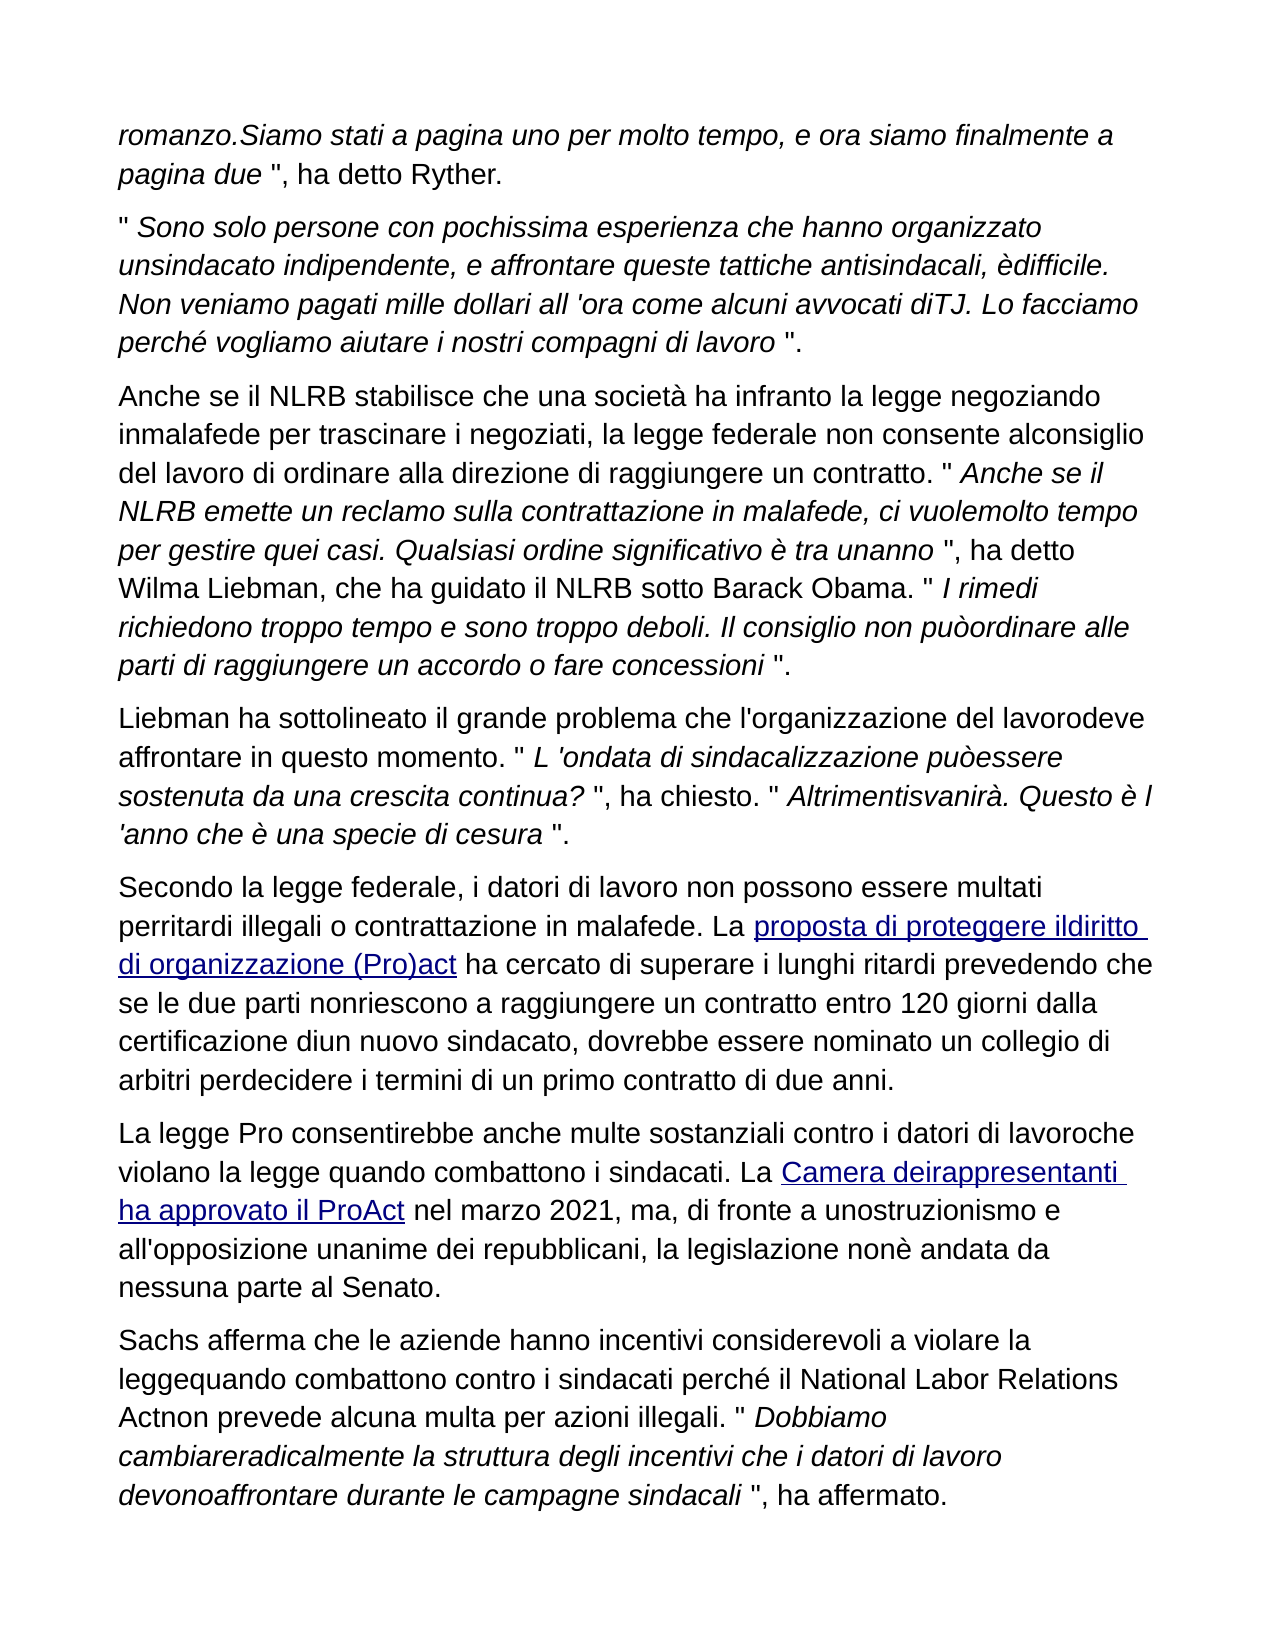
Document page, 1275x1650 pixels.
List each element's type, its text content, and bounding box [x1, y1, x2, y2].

text Sachs afferma che le aziende hanno incentivi considerevoli a violare la leggequando combattono contro i sindacati perché il National Labor Relations Actnon prevede alcuna multa per azioni illegali. " Dobbiamo cambiareradicalmente la struttura degli incentivi che i datori di lavoro devonoaffrontare durante le campagne sindacali ", ha affermato. [118, 1323, 1157, 1511]
text romanzo.Siamo stati a pagina uno per molto tempo, e ora siamo finalmente a pagina due ", ha detto Ryther. [118, 118, 1157, 190]
text Liebman ha sottolineato il grande problema che l'organizzazione del lavorodeve affrontare in questo momento. " L 'ondata di sindacalizzazione puòessere sostenuta da una crescita continua? ", ha chiesto. " Altrimentisvanirà. Questo è l 'anno che è una specie di cesura ". [118, 701, 1157, 851]
text Anche se il NLRB stabilisce che una società ha infranto la legge negoziando inmalafede per trascinare i negoziati, la legge federale non consente alconsiglio del lavoro di ordinare alla direzione di raggiungere un contratto. " Anche se il NLRB emette un reclamo sulla contrattazione in malafede, ci vuolemolto tempo per gestire quei casi. Qualsiasi ordine significativo è tra unanno ", ha detto Wilma Liebman, che ha guidato il NLRB sotto Barack Obama. " I rimedi richiedono troppo tempo e sono troppo deboli. Il consiglio non puòordinare alle parti di raggiungere un accordo o fare concessioni ". [118, 378, 1157, 682]
text " Sono solo persone con pochissima esperienza che hanno organizzato unsindacato indipendente, e affrontare queste tattiche antisindacali, èdifficile. Non veniamo pagati mille dollari all 'ora come alcuni avvocati diTJ. Lo facciamo perché vogliamo aiutare i nostri compagni di lavoro ". [118, 210, 1157, 359]
text Secondo la legge federale, i datori di lavoro non possono essere multati perritardi illegali o contrattazione in malafede. La proposta di proteggere ildiritto di organizzazione (Pro)act ha cercato di superare i lunghi ritardi prevedendo che se le due parti nonriescono a raggiungere un contratto entro 120 giorni dalla certificazione diun nuovo sindacato, dovrebbe essere nominato un collegio di arbitri perdecidere i termini di un primo contratto di due anni. [118, 870, 1157, 1096]
text La legge Pro consentirebbe anche multe sostanziali contro i datori di lavoroche violano la legge quando combattono i sindacati. La Camera deirappresentanti ha approvato il ProAct nel marzo 2021, ma, di fronte a unostruzionismo e all'opposizione unanime dei repubblicani, la legislazione nonè andata da nessuna parte al Senato. [118, 1116, 1157, 1304]
